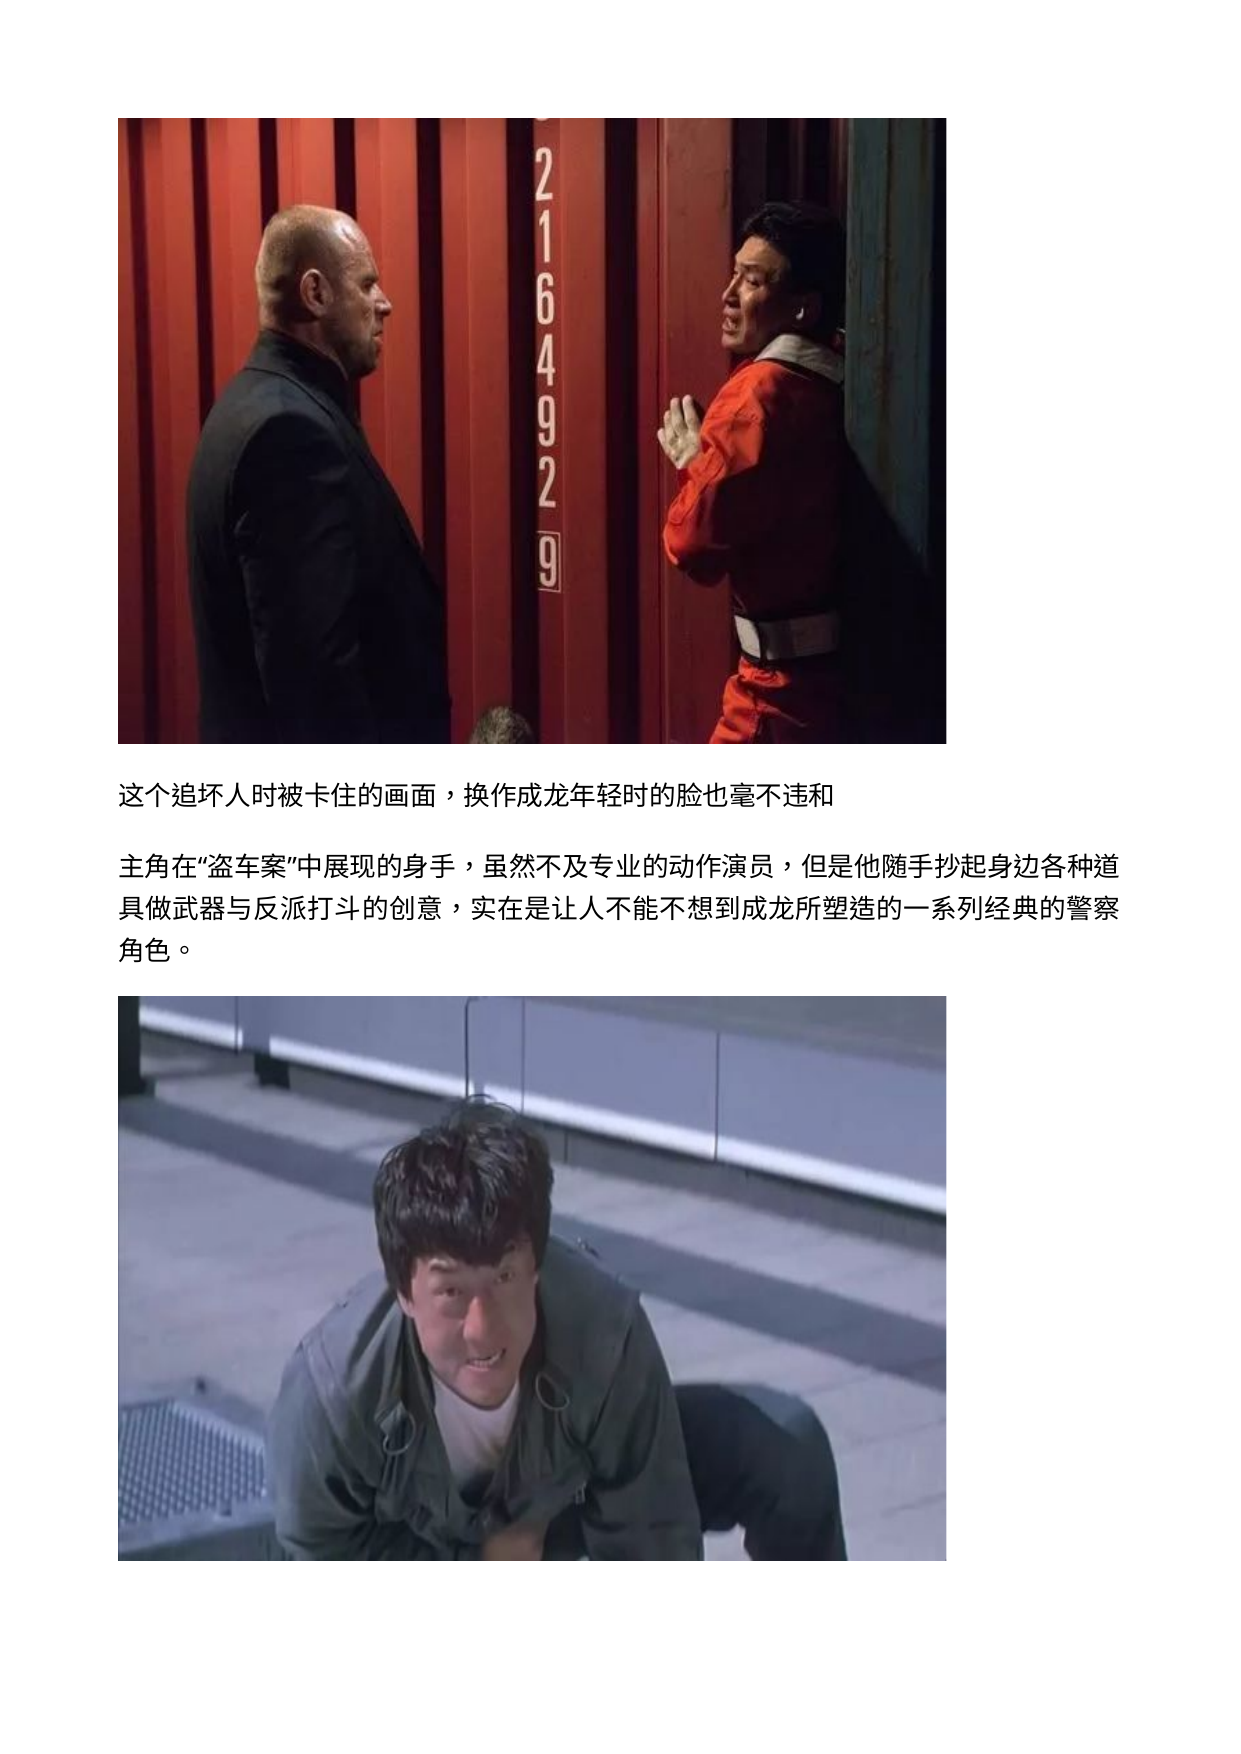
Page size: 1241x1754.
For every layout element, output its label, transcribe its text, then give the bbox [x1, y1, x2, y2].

text 这个追坏人时被卡住的画面，换作成龙年轻时的脸也毫不违和 [118, 771, 1122, 813]
picture [118, 118, 947, 744]
picture [118, 996, 947, 1561]
text 主角在“盗车案”中展现的身手，虽然不及专业的动作演员，但是他随手抄起身边各种道具做武器与反派打斗的创意，实在是让人不能不想到成龙所塑造的一系列经典的警察角色。 [118, 842, 1122, 968]
